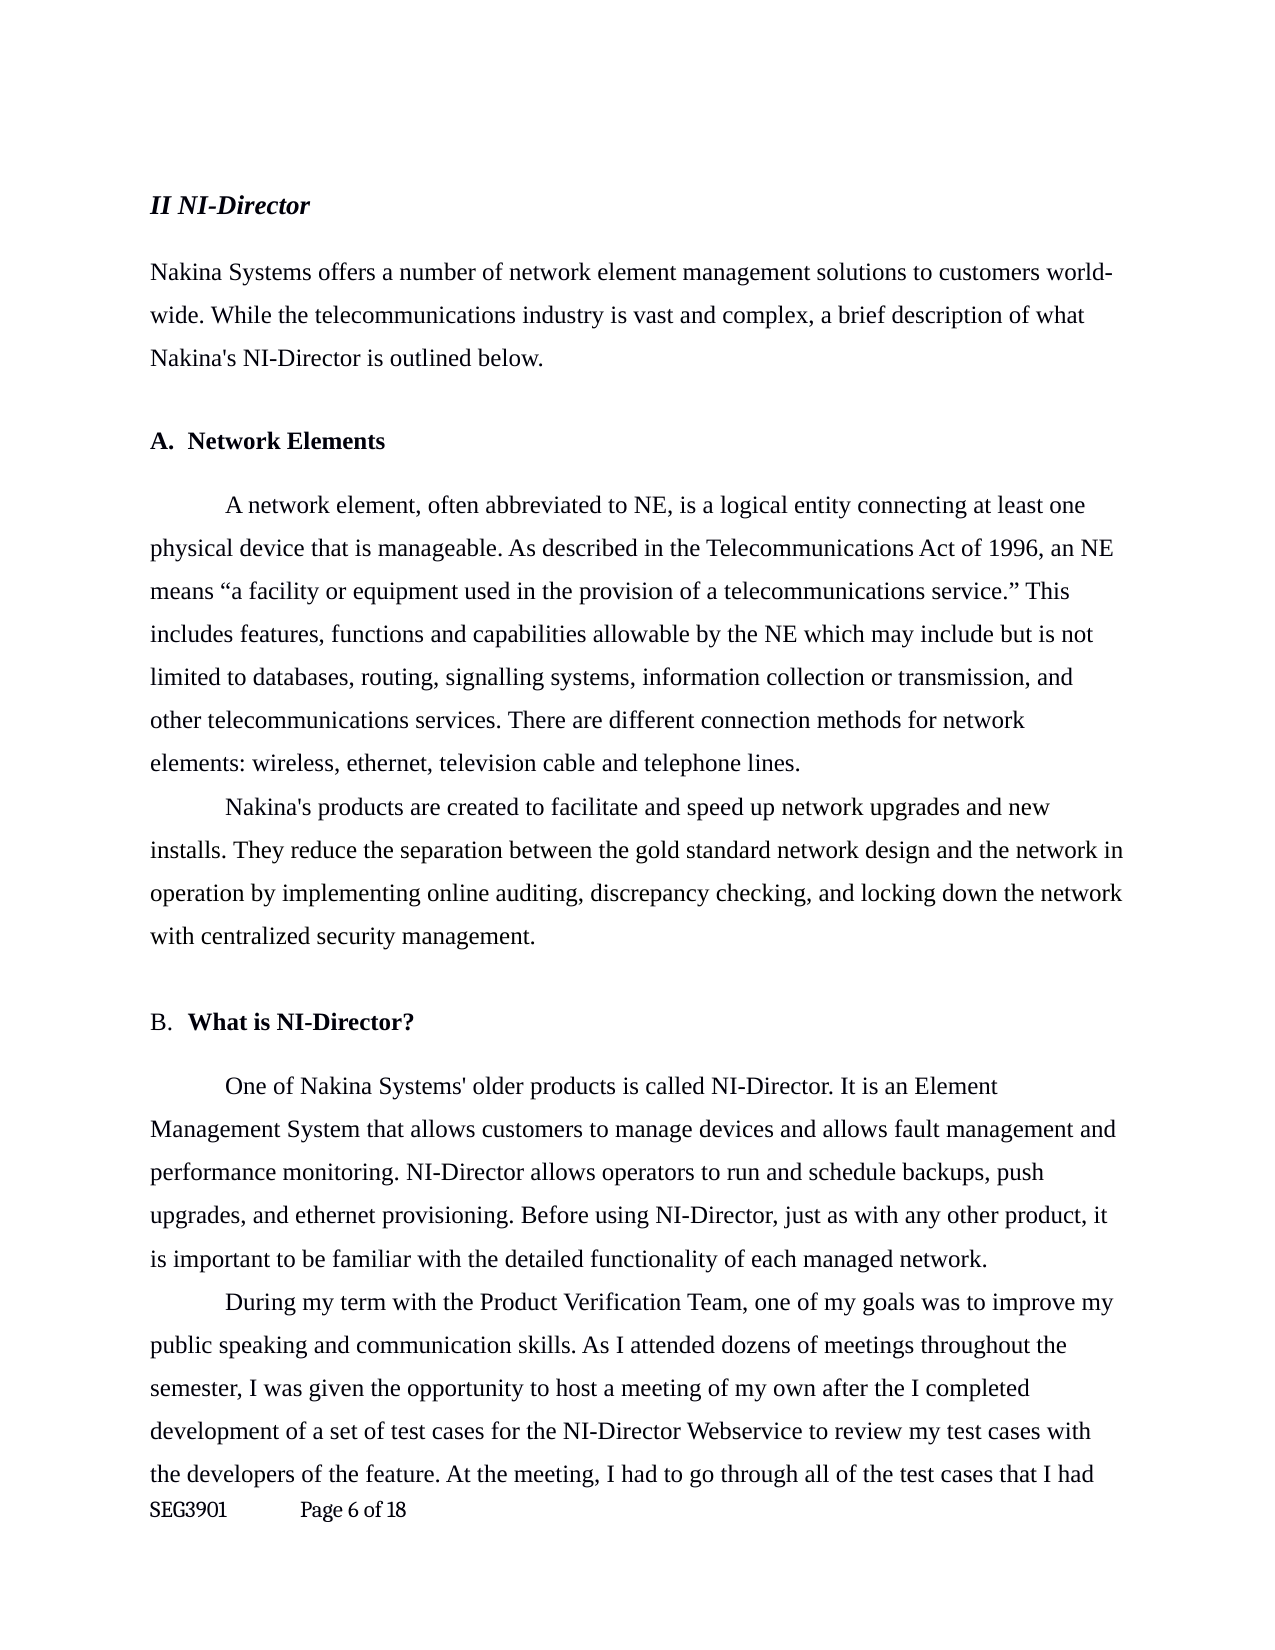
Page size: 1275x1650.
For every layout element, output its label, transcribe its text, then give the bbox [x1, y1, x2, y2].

list Network Elements [150, 426, 1125, 454]
text One of Nakina Systems' older products is called NI-Director. It is an Element Management System that allows customers to manage devices and allows fault management and performance monitoring. NI-Director allows operators to run and schedule backups, push upgrades, and ethernet provisioning. Before using NI-Director, just as with any other product, it is important to be familiar with the detailed functionality of each managed network. [150, 1071, 1125, 1272]
text A network element, often abbreviated to NE, is a logical entity connecting at least one physical device that is manageable. As described in the Telecommunications Act of 1996, an NE means “a facility or equipment used in the provision of a telecommunications service.” This includes features, functions and capabilities allowable by the NE which may include but is not limited to databases, routing, signalling systems, information collection or transmission, and other telecommunications services. There are different connection methods for network elements: wireless, ethernet, television cable and telephone lines. [150, 490, 1125, 777]
text Nakina Systems offers a number of network element management solutions to customers world-wide. While the telecommunications industry is vast and complex, a brief description of what Nakina's NI-Director is outlined below. [150, 257, 1125, 372]
text During my term with the Product Verification Team, one of my goals was to improve my public speaking and communication skills. As I attended dozens of meetings throughout the semester, I was given the opportunity to host a meeting of my own after the I completed development of a set of test cases for the NI-Director Webservice to review my test cases with the developers of the feature. At the meeting, I had to go through all of the test cases that I had [150, 1287, 1125, 1488]
list What is NI-Director? [150, 1007, 1125, 1036]
text II NI-Director [150, 189, 1125, 221]
text Nakina's products are created to facilitate and speed up network upgrades and new installs. They reduce the separation between the gold standard network design and the network in operation by implementing online auditing, discrepancy checking, and locking down the network with centralized security management. [150, 792, 1125, 950]
